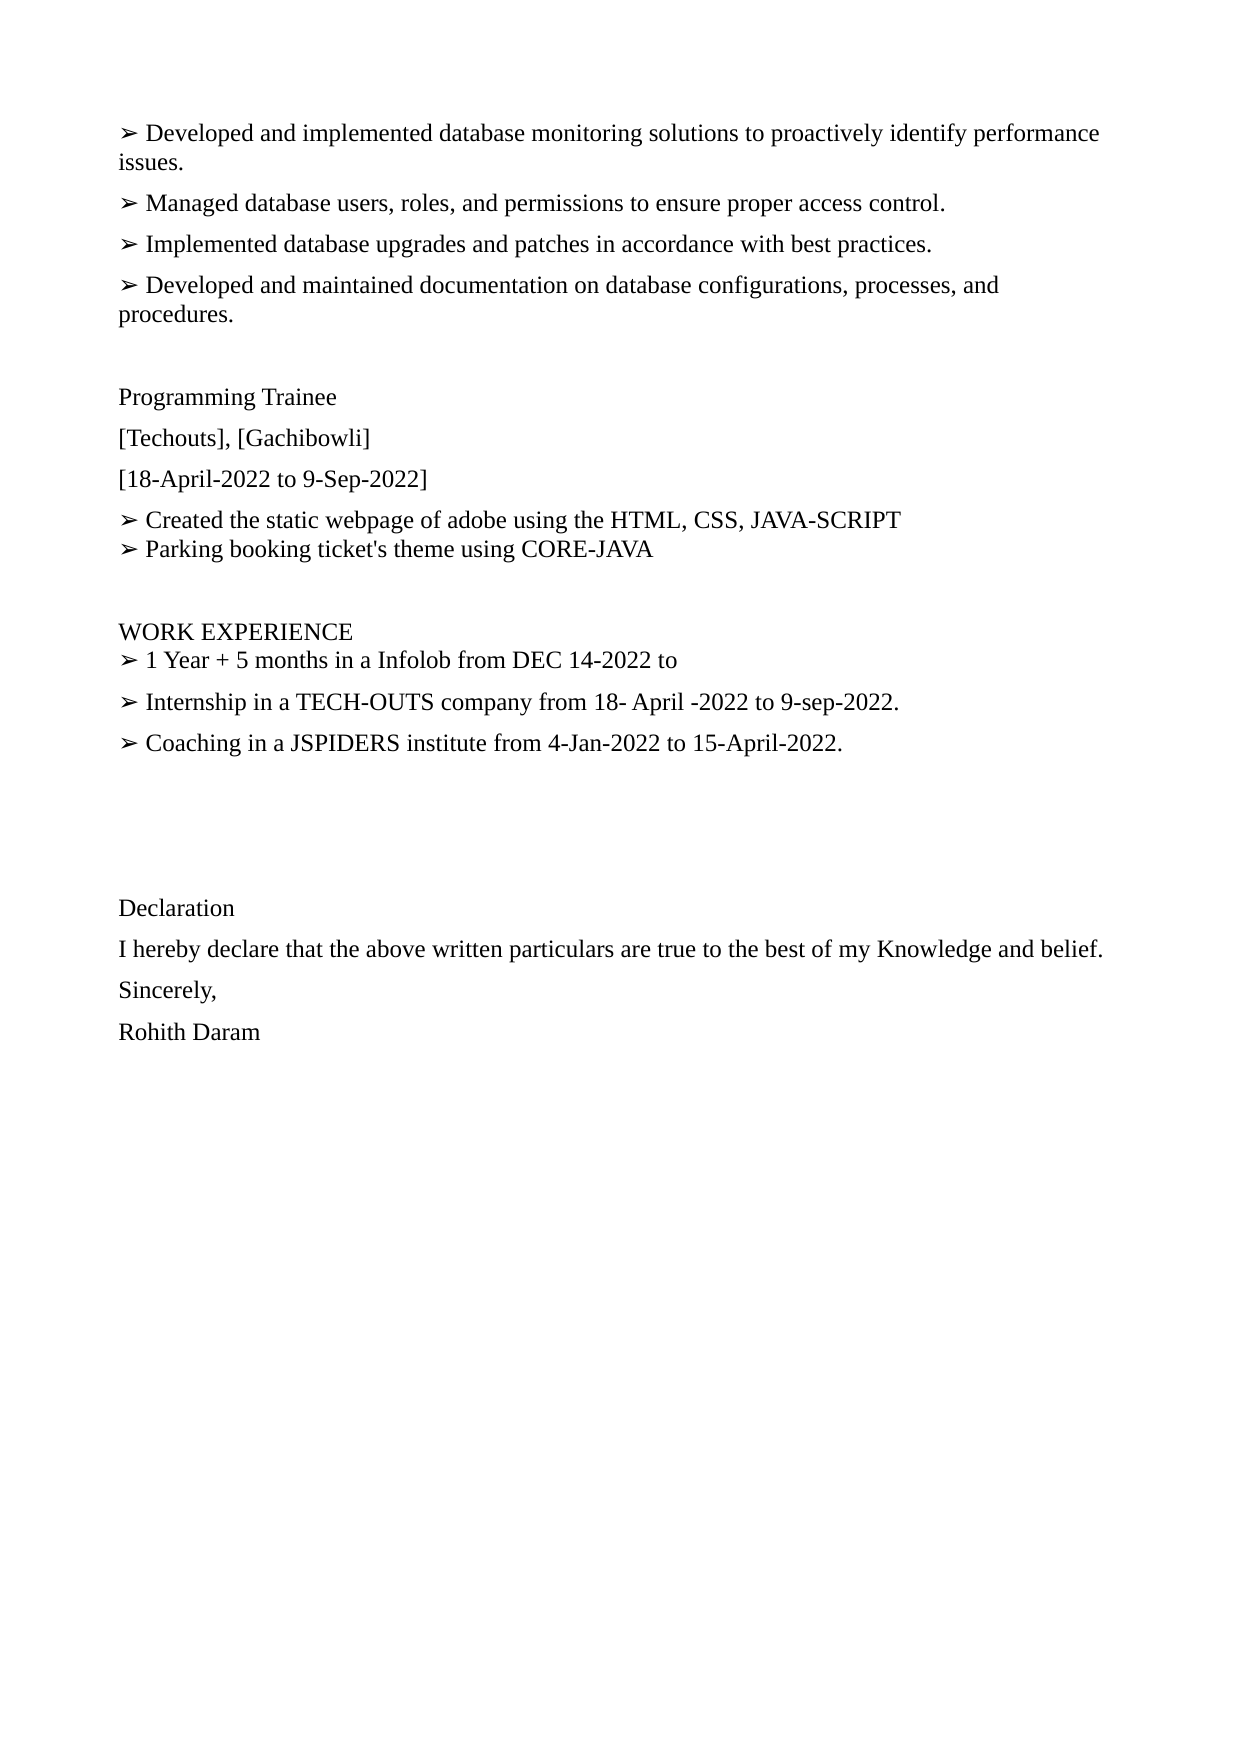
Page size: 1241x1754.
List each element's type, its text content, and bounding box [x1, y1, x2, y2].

text Rohith Daram [118, 1017, 1122, 1074]
text ➢ Developed and implemented database monitoring solutions to proactively identify performance issues. [118, 118, 1122, 176]
text WORK EXPERIENCE ➢ 1 Year + 5 months in a Infolob from DEC 14-2022 to [118, 617, 1122, 674]
text ➢ Internship in a TECH-OUTS company from 18- April -2022 to 9-sep-2022. [118, 687, 1122, 716]
text ➢ Developed and maintained documentation on database configurations, processes, and procedures. [118, 271, 1122, 328]
text [Techouts], [Gachibowli] [118, 423, 1122, 452]
text Declaration [118, 893, 1122, 922]
text Programming Trainee [118, 382, 1122, 411]
text ➢ Managed database users, roles, and permissions to ensure proper access control. [118, 188, 1122, 217]
text [18-April-2022 to 9-Sep-2022] [118, 464, 1122, 493]
text ➢ Implemented database upgrades and patches in accordance with best practices. [118, 229, 1122, 258]
text ➢ Coaching in a JSPIDERS institute from 4-Jan-2022 to 15-April-2022. [118, 728, 1122, 757]
text Sincerely, [118, 976, 1122, 1004]
text I hereby declare that the above written particulars are true to the best of my Knowledge and belief. [118, 934, 1122, 963]
text ➢ Created the static webpage of adobe using the HTML, CSS, JAVA-SCRIPT ➢ Parking booking ticket's theme using CORE-JAVA [118, 506, 1122, 563]
